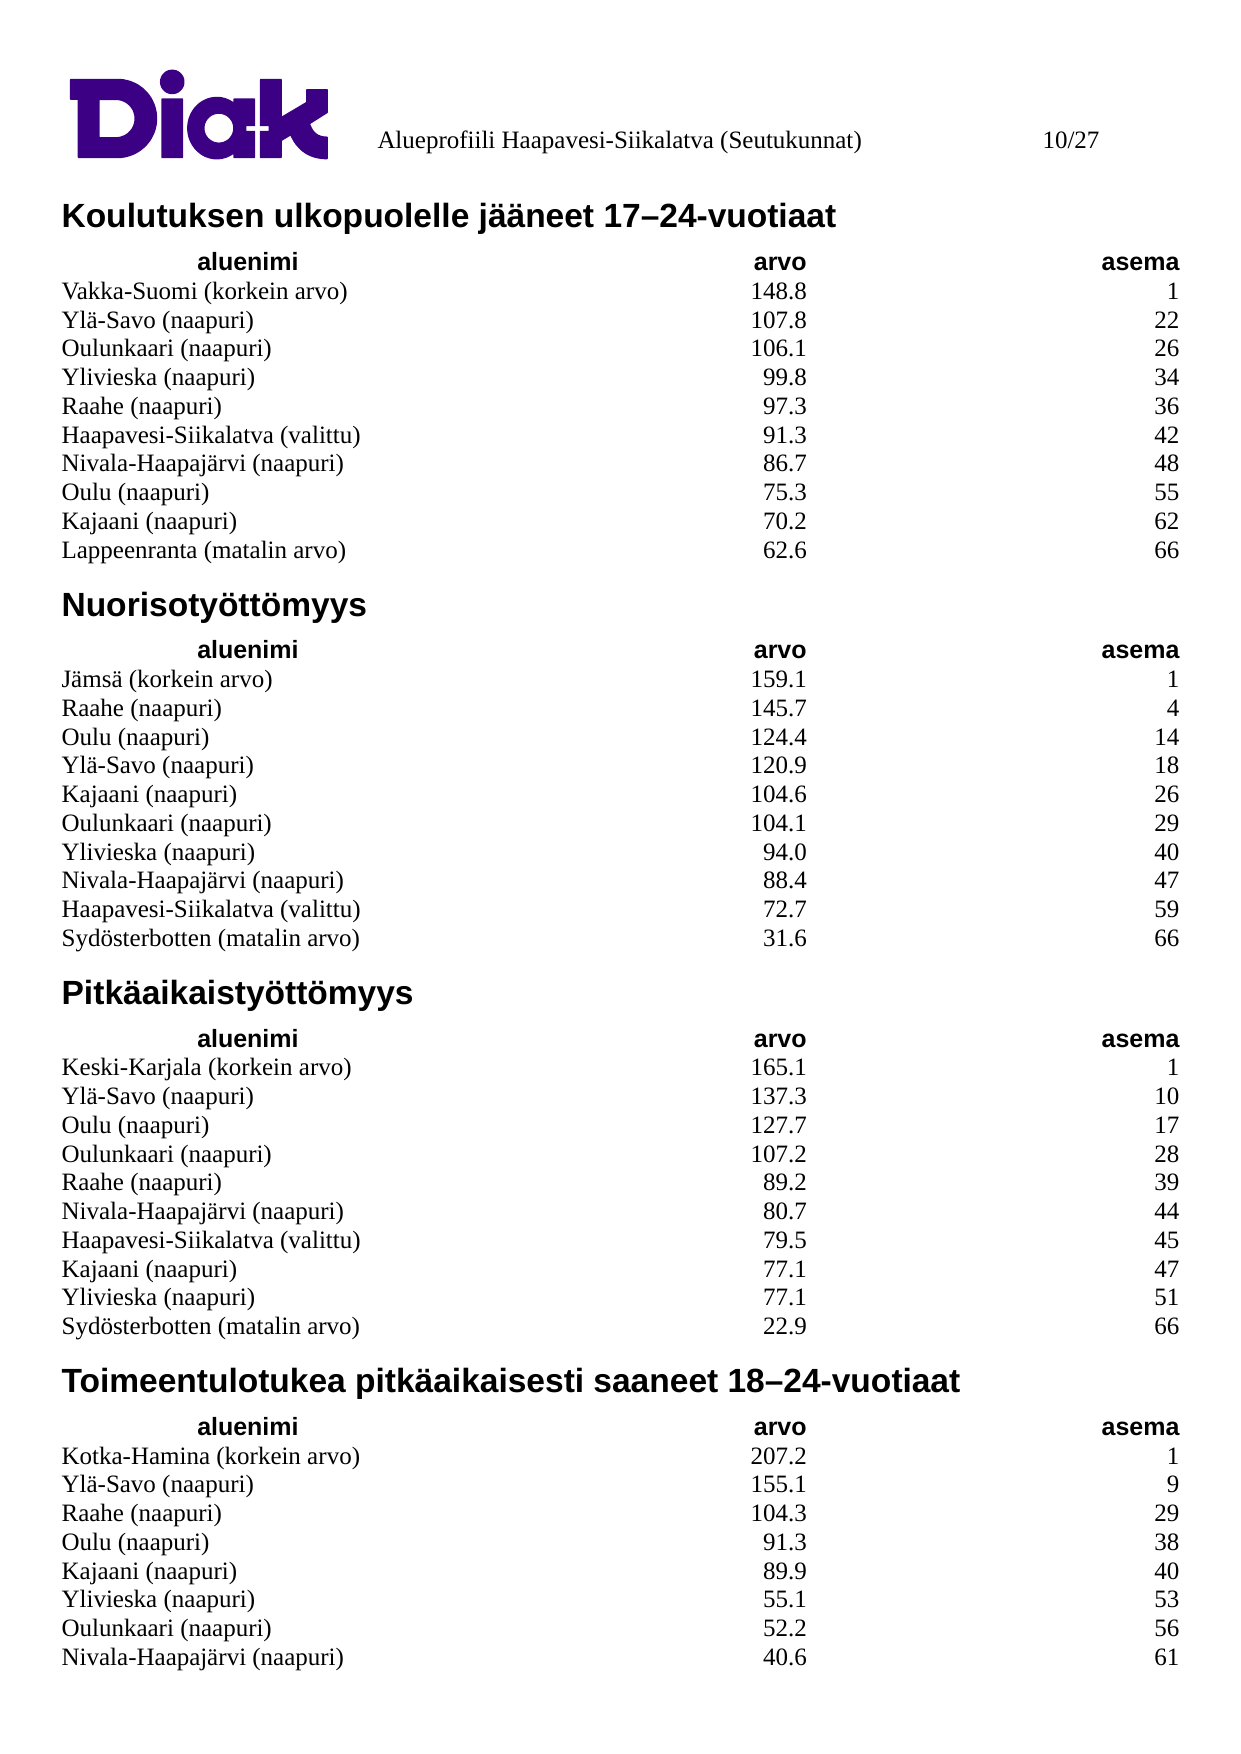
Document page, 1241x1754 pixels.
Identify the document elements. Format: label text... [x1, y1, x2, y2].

table_cell Oulu (naapuri) [61, 1110, 434, 1139]
table_header asema [806, 247, 1179, 276]
table_cell 40 [806, 1556, 1179, 1584]
subtitle Toimeentulotukea pitkäaikaisesti saaneet 18–24-vuotiaat [61, 1361, 1179, 1399]
table_cell 56 [806, 1613, 1179, 1642]
table_cell 104.3 [434, 1498, 806, 1527]
table_cell 61 [806, 1642, 1179, 1671]
table_header arvo [434, 247, 806, 276]
table_header aluenimi [61, 636, 434, 664]
table_header arvo [434, 636, 806, 664]
table_cell 127.7 [434, 1110, 806, 1139]
table_cell Kotka-Hamina (korkein arvo) [61, 1441, 434, 1469]
table_cell 207.2 [434, 1441, 806, 1469]
table_cell 38 [806, 1527, 1179, 1556]
table_cell 53 [806, 1585, 1179, 1613]
table_cell Raahe (naapuri) [61, 391, 434, 420]
table_cell Nivala-Haapajärvi (naapuri) [61, 449, 434, 477]
table_cell Nivala-Haapajärvi (naapuri) [61, 1196, 434, 1225]
table_cell 31.6 [434, 923, 806, 952]
table_cell 62 [806, 506, 1179, 535]
table_cell 4 [806, 693, 1179, 722]
table_cell Nivala-Haapajärvi (naapuri) [61, 1642, 434, 1671]
table_cell 80.7 [434, 1196, 806, 1225]
subtitle Nuorisotyöttömyys [61, 584, 1179, 623]
table_cell 159.1 [434, 664, 806, 693]
table_cell 34 [806, 362, 1179, 391]
table_cell 120.9 [434, 751, 806, 779]
table_cell 55 [806, 477, 1179, 506]
table_cell Sydösterbotten (matalin arvo) [61, 923, 434, 952]
table_cell 89.9 [434, 1556, 806, 1584]
table_cell 106.1 [434, 334, 806, 362]
table_cell 94.0 [434, 837, 806, 866]
table_cell 86.7 [434, 449, 806, 477]
table_cell 51 [806, 1283, 1179, 1311]
table_header aluenimi [61, 1412, 434, 1441]
table_cell Ylivieska (naapuri) [61, 1283, 434, 1311]
table_header asema [806, 636, 1179, 664]
table_cell Nivala-Haapajärvi (naapuri) [61, 866, 434, 894]
table_cell Oulunkaari (naapuri) [61, 1613, 434, 1642]
subtitle Koulutuksen ulkopuolelle jääneet 17–24-vuotiaat [61, 196, 1179, 235]
table_cell Kajaani (naapuri) [61, 1254, 434, 1282]
table_cell 75.3 [434, 477, 806, 506]
table_cell 97.3 [434, 391, 806, 420]
table_cell 99.8 [434, 362, 806, 391]
table_cell 59 [806, 894, 1179, 923]
table_cell Sydösterbotten (matalin arvo) [61, 1311, 434, 1340]
table_cell Oulu (naapuri) [61, 1527, 434, 1556]
table_cell 107.2 [434, 1139, 806, 1167]
table_cell Haapavesi-Siikalatva (valittu) [61, 894, 434, 923]
table_header aluenimi [61, 247, 434, 276]
table_cell 14 [806, 722, 1179, 751]
table_cell 47 [806, 1254, 1179, 1282]
table_cell 22.9 [434, 1311, 806, 1340]
table_cell Kajaani (naapuri) [61, 779, 434, 808]
table_cell 124.4 [434, 722, 806, 751]
table_cell 28 [806, 1139, 1179, 1167]
table_cell Oulunkaari (naapuri) [61, 334, 434, 362]
table_cell Ylä-Savo (naapuri) [61, 1081, 434, 1110]
table_cell Lappeenranta (matalin arvo) [61, 535, 434, 563]
table_cell 66 [806, 1311, 1179, 1340]
table_cell 29 [806, 1498, 1179, 1527]
table_cell 77.1 [434, 1254, 806, 1282]
table_header aluenimi [61, 1024, 434, 1052]
table_cell 66 [806, 923, 1179, 952]
table_cell Kajaani (naapuri) [61, 1556, 434, 1584]
table_cell Oulu (naapuri) [61, 477, 434, 506]
table_cell 47 [806, 866, 1179, 894]
table_cell 66 [806, 535, 1179, 563]
table_cell 104.6 [434, 779, 806, 808]
table_cell 10 [806, 1081, 1179, 1110]
table_cell 1 [806, 664, 1179, 693]
table_cell 1 [806, 276, 1179, 305]
table_cell 17 [806, 1110, 1179, 1139]
table_cell Oulunkaari (naapuri) [61, 808, 434, 837]
table_cell Kajaani (naapuri) [61, 506, 434, 535]
table_cell 137.3 [434, 1081, 806, 1110]
table_cell Ylä-Savo (naapuri) [61, 1470, 434, 1498]
table_cell Oulu (naapuri) [61, 722, 434, 751]
table_cell Ylä-Savo (naapuri) [61, 305, 434, 333]
table_cell 77.1 [434, 1283, 806, 1311]
table_cell 155.1 [434, 1470, 806, 1498]
table_cell Oulunkaari (naapuri) [61, 1139, 434, 1167]
table_cell Keski-Karjala (korkein arvo) [61, 1053, 434, 1081]
table_cell 9 [806, 1470, 1179, 1498]
table_cell 165.1 [434, 1053, 806, 1081]
table_cell Raahe (naapuri) [61, 1498, 434, 1527]
table_cell Raahe (naapuri) [61, 693, 434, 722]
table_cell Ylivieska (naapuri) [61, 1585, 434, 1613]
table_cell Vakka-Suomi (korkein arvo) [61, 276, 434, 305]
table_cell 55.1 [434, 1585, 806, 1613]
table_header arvo [434, 1412, 806, 1441]
table_cell 40 [806, 837, 1179, 866]
table_cell 89.2 [434, 1168, 806, 1196]
table_cell Haapavesi-Siikalatva (valittu) [61, 420, 434, 448]
table_cell 107.8 [434, 305, 806, 333]
table_cell 22 [806, 305, 1179, 333]
table_cell 88.4 [434, 866, 806, 894]
table_cell 145.7 [434, 693, 806, 722]
table_cell 79.5 [434, 1225, 806, 1254]
table_header arvo [434, 1024, 806, 1052]
table_cell Ylä-Savo (naapuri) [61, 751, 434, 779]
table_cell 72.7 [434, 894, 806, 923]
table_cell 45 [806, 1225, 1179, 1254]
table_cell Haapavesi-Siikalatva (valittu) [61, 1225, 434, 1254]
table_cell 91.3 [434, 1527, 806, 1556]
table_cell Ylivieska (naapuri) [61, 362, 434, 391]
table_cell 39 [806, 1168, 1179, 1196]
table_cell 26 [806, 334, 1179, 362]
table_cell 62.6 [434, 535, 806, 563]
table_header asema [806, 1024, 1179, 1052]
table_cell 40.6 [434, 1642, 806, 1671]
table_cell 48 [806, 449, 1179, 477]
table_cell 29 [806, 808, 1179, 837]
table_cell 42 [806, 420, 1179, 448]
table_cell Jämsä (korkein arvo) [61, 664, 434, 693]
table_cell 91.3 [434, 420, 806, 448]
table_cell Raahe (naapuri) [61, 1168, 434, 1196]
table_cell 70.2 [434, 506, 806, 535]
table_cell 18 [806, 751, 1179, 779]
table_header asema [806, 1412, 1179, 1441]
table_cell 36 [806, 391, 1179, 420]
table_cell 44 [806, 1196, 1179, 1225]
table_cell 1 [806, 1441, 1179, 1469]
table_cell 104.1 [434, 808, 806, 837]
table_cell 148.8 [434, 276, 806, 305]
subtitle Pitkäaikaistyöttömyys [61, 973, 1179, 1011]
table_cell 52.2 [434, 1613, 806, 1642]
table_cell 26 [806, 779, 1179, 808]
table_cell 1 [806, 1053, 1179, 1081]
table_cell Ylivieska (naapuri) [61, 837, 434, 866]
